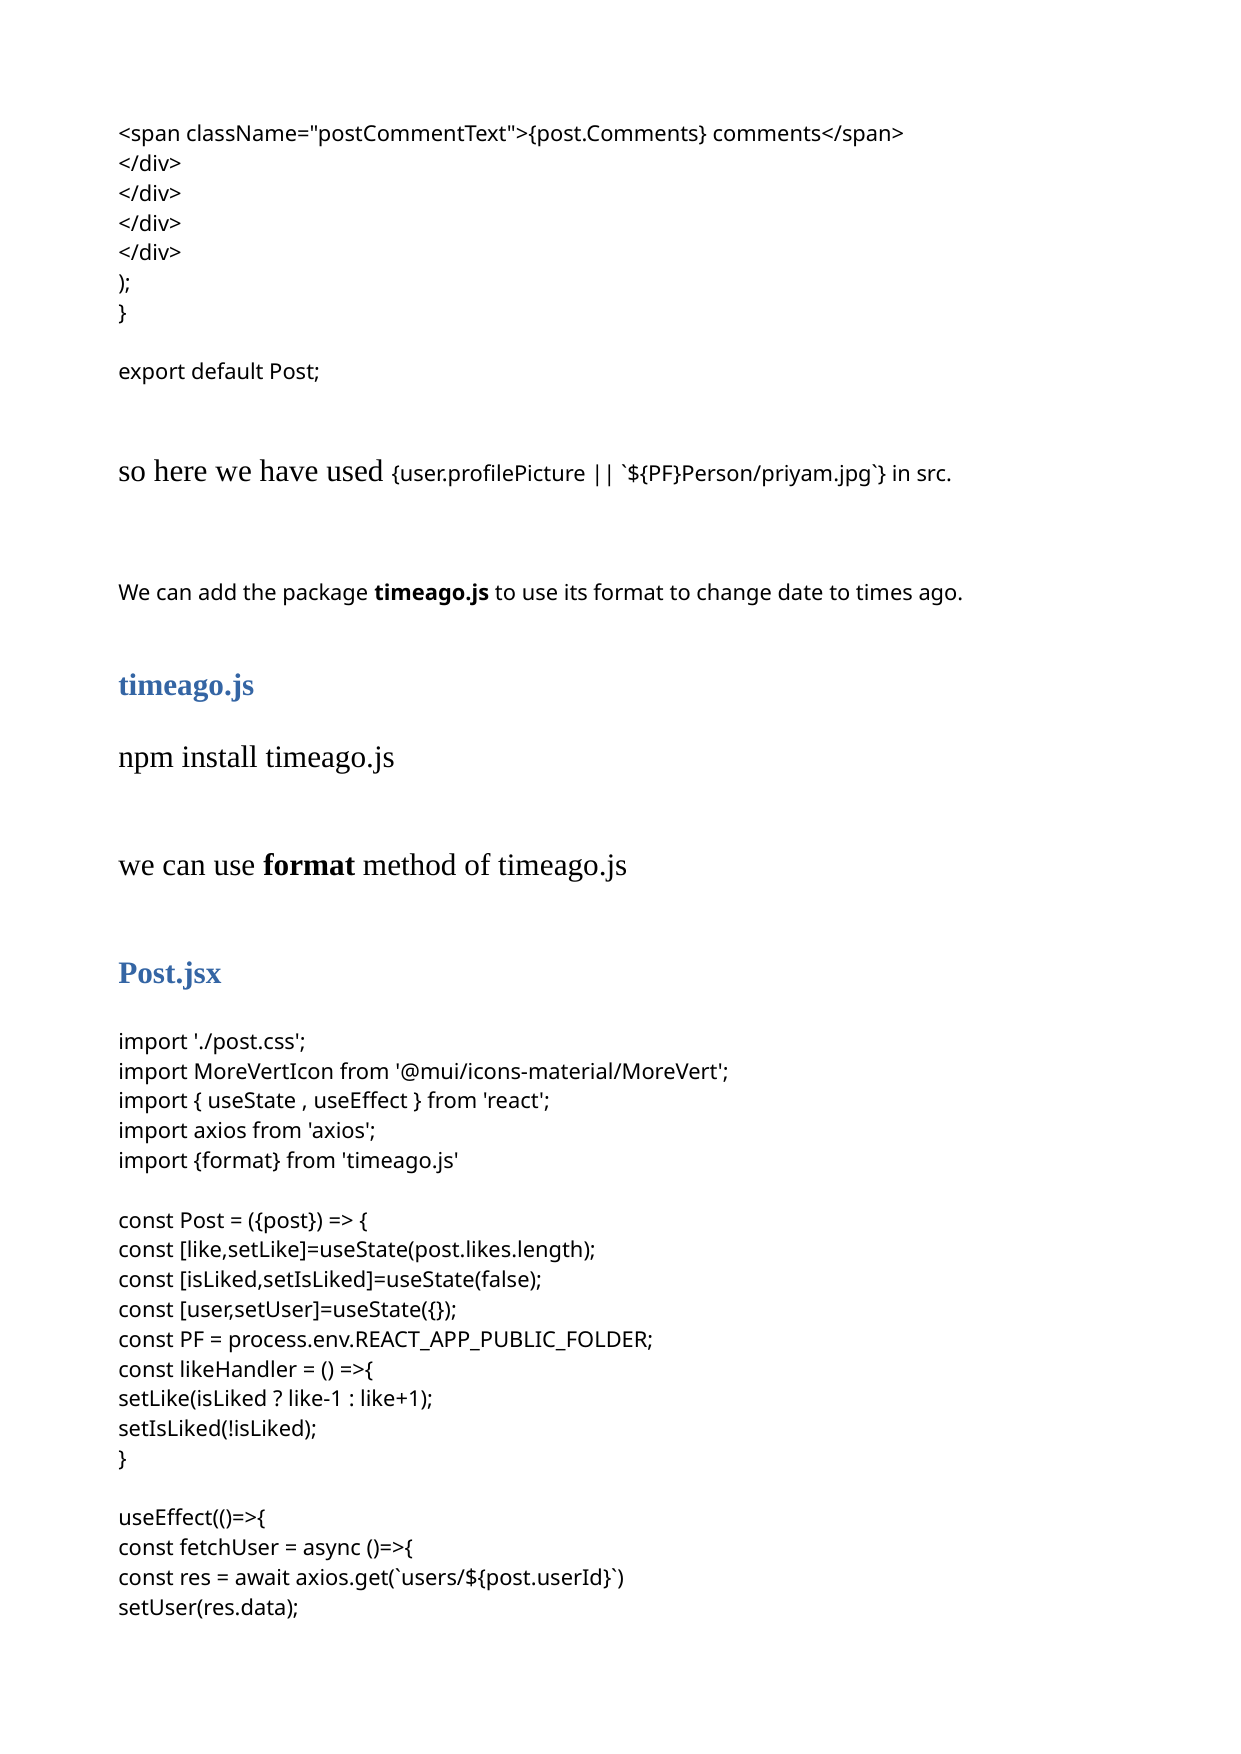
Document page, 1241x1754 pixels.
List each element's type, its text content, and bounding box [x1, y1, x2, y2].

text const fetchUser = async ()=>{ [118, 1532, 1122, 1562]
text timeago.js [118, 667, 1122, 702]
text useEffect(()=>{ [118, 1502, 1122, 1532]
text import './post.css'; [118, 1026, 1122, 1056]
text setLike(isLiked ? like-1 : like+1); [118, 1383, 1122, 1413]
text </div> [118, 178, 1122, 207]
text setIsLiked(!isLiked); [118, 1413, 1122, 1443]
text Post.jsx [118, 954, 1122, 990]
text npm install timeago.js [118, 738, 1122, 774]
text ); [118, 267, 1122, 297]
text we can use format method of timeago.js [118, 846, 1122, 882]
text </div> [118, 207, 1122, 237]
text const [isLiked,setIsLiked]=useState(false); [118, 1264, 1122, 1294]
text import {format} from 'timeago.js' [118, 1145, 1122, 1175]
text import axios from 'axios'; [118, 1115, 1122, 1145]
text const [user,setUser]=useState({}); [118, 1294, 1122, 1324]
text const [like,setLike]=useState(post.likes.length); [118, 1234, 1122, 1264]
text so here we have used {user.profilePicture || `${PF}Person/priyam.jpg`} in src. [118, 452, 1122, 488]
text const Post = ({post}) => { [118, 1204, 1122, 1234]
text We can add the package timeago.js to use its format to change date to times ago. [118, 577, 1122, 607]
text } [118, 297, 1122, 327]
text import MoreVertIcon from '@mui/icons-material/MoreVert'; [118, 1056, 1122, 1086]
text import { useState , useEffect } from 'react'; [118, 1086, 1122, 1115]
text const res = await axios.get(`users/${post.userId}`) [118, 1562, 1122, 1592]
text const likeHandler = () =>{ [118, 1353, 1122, 1383]
text const PF = process.env.REACT_APP_PUBLIC_FOLDER; [118, 1324, 1122, 1353]
text setUser(res.data); [118, 1592, 1122, 1622]
text export default Post; [118, 356, 1122, 386]
text </div> [118, 237, 1122, 267]
text <span className="postCommentText">{post.Comments} comments</span> [118, 118, 1122, 148]
text } [118, 1443, 1122, 1473]
text </div> [118, 148, 1122, 178]
